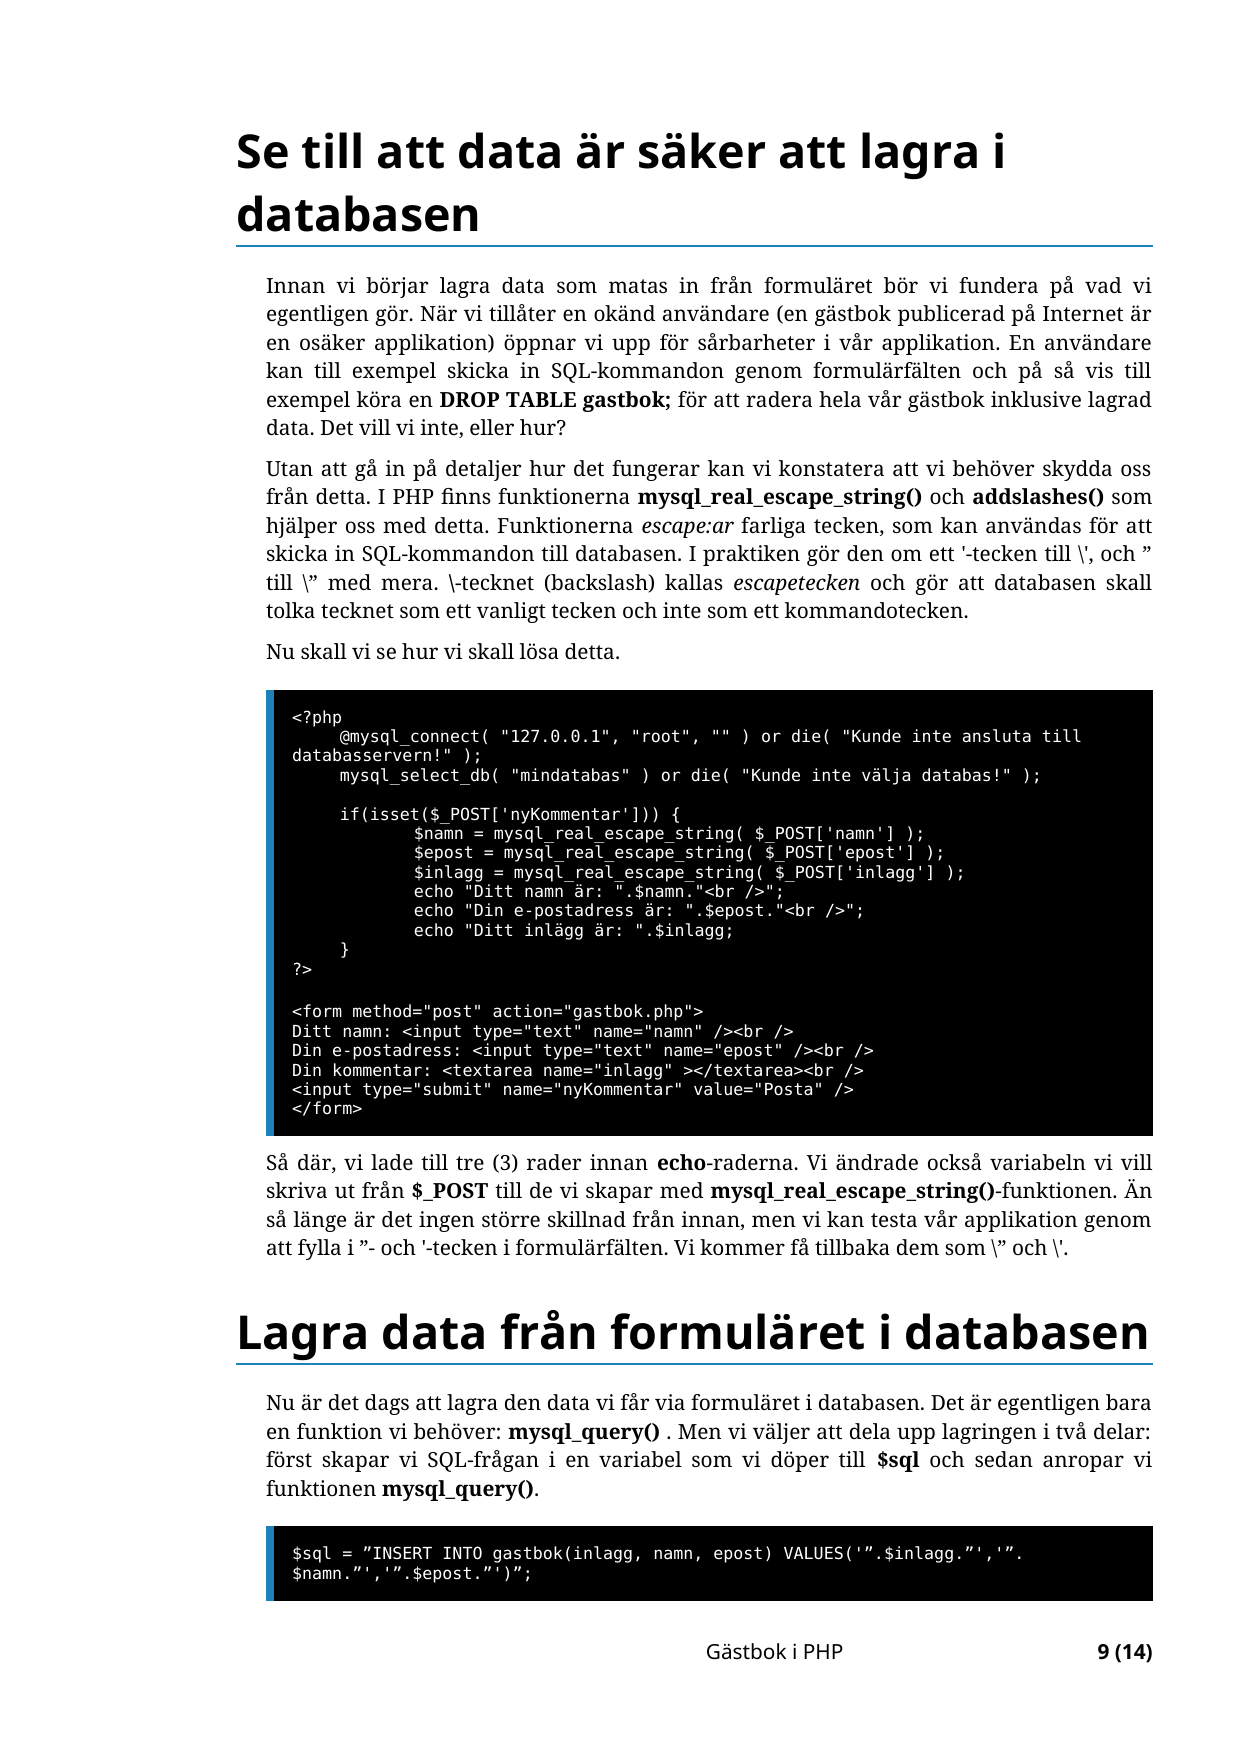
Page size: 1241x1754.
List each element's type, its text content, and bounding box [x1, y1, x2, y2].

subtitle Se till att data är säker att lagra i databasen [236, 118, 1153, 245]
text <form method="post" action="gastbok.php"> Ditt namn: <input type="text" name="namn" /><br /> Din e-postadress: <input type="text" name="epost" /><br /> Din kommentar: <textarea name="inlagg" ></textarea><br /> <input type="submit" name="nyKommentar" value="Posta" /> </form> [274, 985, 1153, 1136]
text Utan att gå in på detaljer hur det fungerar kan vi konstatera att vi behöver skydda oss från detta. I PHP finns funktionerna mysql_real_escape_string() och addslashes() som hjälper oss med detta. Funktionerna escape:ar farliga tecken, som kan användas för att skicka in SQL-kommandon till databasen. I praktiken gör den om ett '-tecken till \', och ” till \” med mera. \-tecknet (backslash) kallas escapetecken och gör att databasen skall tolka tecknet som ett vanligt tecken och inte som ett kommandotecken. [266, 454, 1153, 625]
text Nu skall vi se hur vi skall lösa detta. [266, 637, 1153, 666]
text $sql = ”INSERT INTO gastbok(inlagg, namn, epost) VALUES('”.$inlagg.”','”.$namn.”','”.$epost.”')”; [274, 1526, 1153, 1601]
text Innan vi börjar lagra data som matas in från formuläret bör vi fundera på vad vi egentligen gör. När vi tillåter en okänd användare (en gästbok publicerad på Internet är en osäker applikation) öppnar vi upp för sårbarheter i vår applikation. En användare kan till exempel skicka in SQL-kommandon genom formulärfälten och på så vis till exempel köra en DROP TABLE gastbok; för att radera hela vår gästbok inklusive lagrad data. Det vill vi inte, eller hur? [266, 271, 1153, 442]
subtitle Lagra data från formuläret i databasen [236, 1299, 1153, 1363]
text Så där, vi lade till tre (3) rader innan echo-raderna. Vi ändrade också variabeln vi vill skriva ut från $_POST till de vi skapar med mysql_real_escape_string()-funktionen. Än så länge är det ingen större skillnad från innan, men vi kan testa vår applikation genom att fylla i ”- och '-tecken i formulärfälten. Vi kommer få tillbaka dem som \” och \'. [266, 1148, 1153, 1262]
text <?php @mysql_connect( "127.0.0.1", "root", "" ) or die( "Kunde inte ansluta till databasservern!" ); mysql_select_db( "mindatabas" ) or die( "Kunde inte välja databas!" ); if(isset($_POST['nyKommentar'])) { $namn = mysql_real_escape_string( $_POST['namn'] ); $epost = mysql_real_escape_string( $_POST['epost'] ); $inlagg = mysql_real_escape_string( $_POST['inlagg'] ); echo "Ditt namn är: ".$namn."<br />"; echo "Din e-postadress är: ".$epost."<br />"; echo "Ditt inlägg är: ".$inlagg; } ?> [274, 690, 1153, 979]
text Nu är det dags att lagra den data vi får via formuläret i databasen. Det är egentligen bara en funktion vi behöver: mysql_query() . Men vi väljer att dela upp lagringen i två delar: först skapar vi SQL-frågan i en variabel som vi döper till $sql och sedan anropar vi funktionen mysql_query(). [266, 1388, 1153, 1502]
